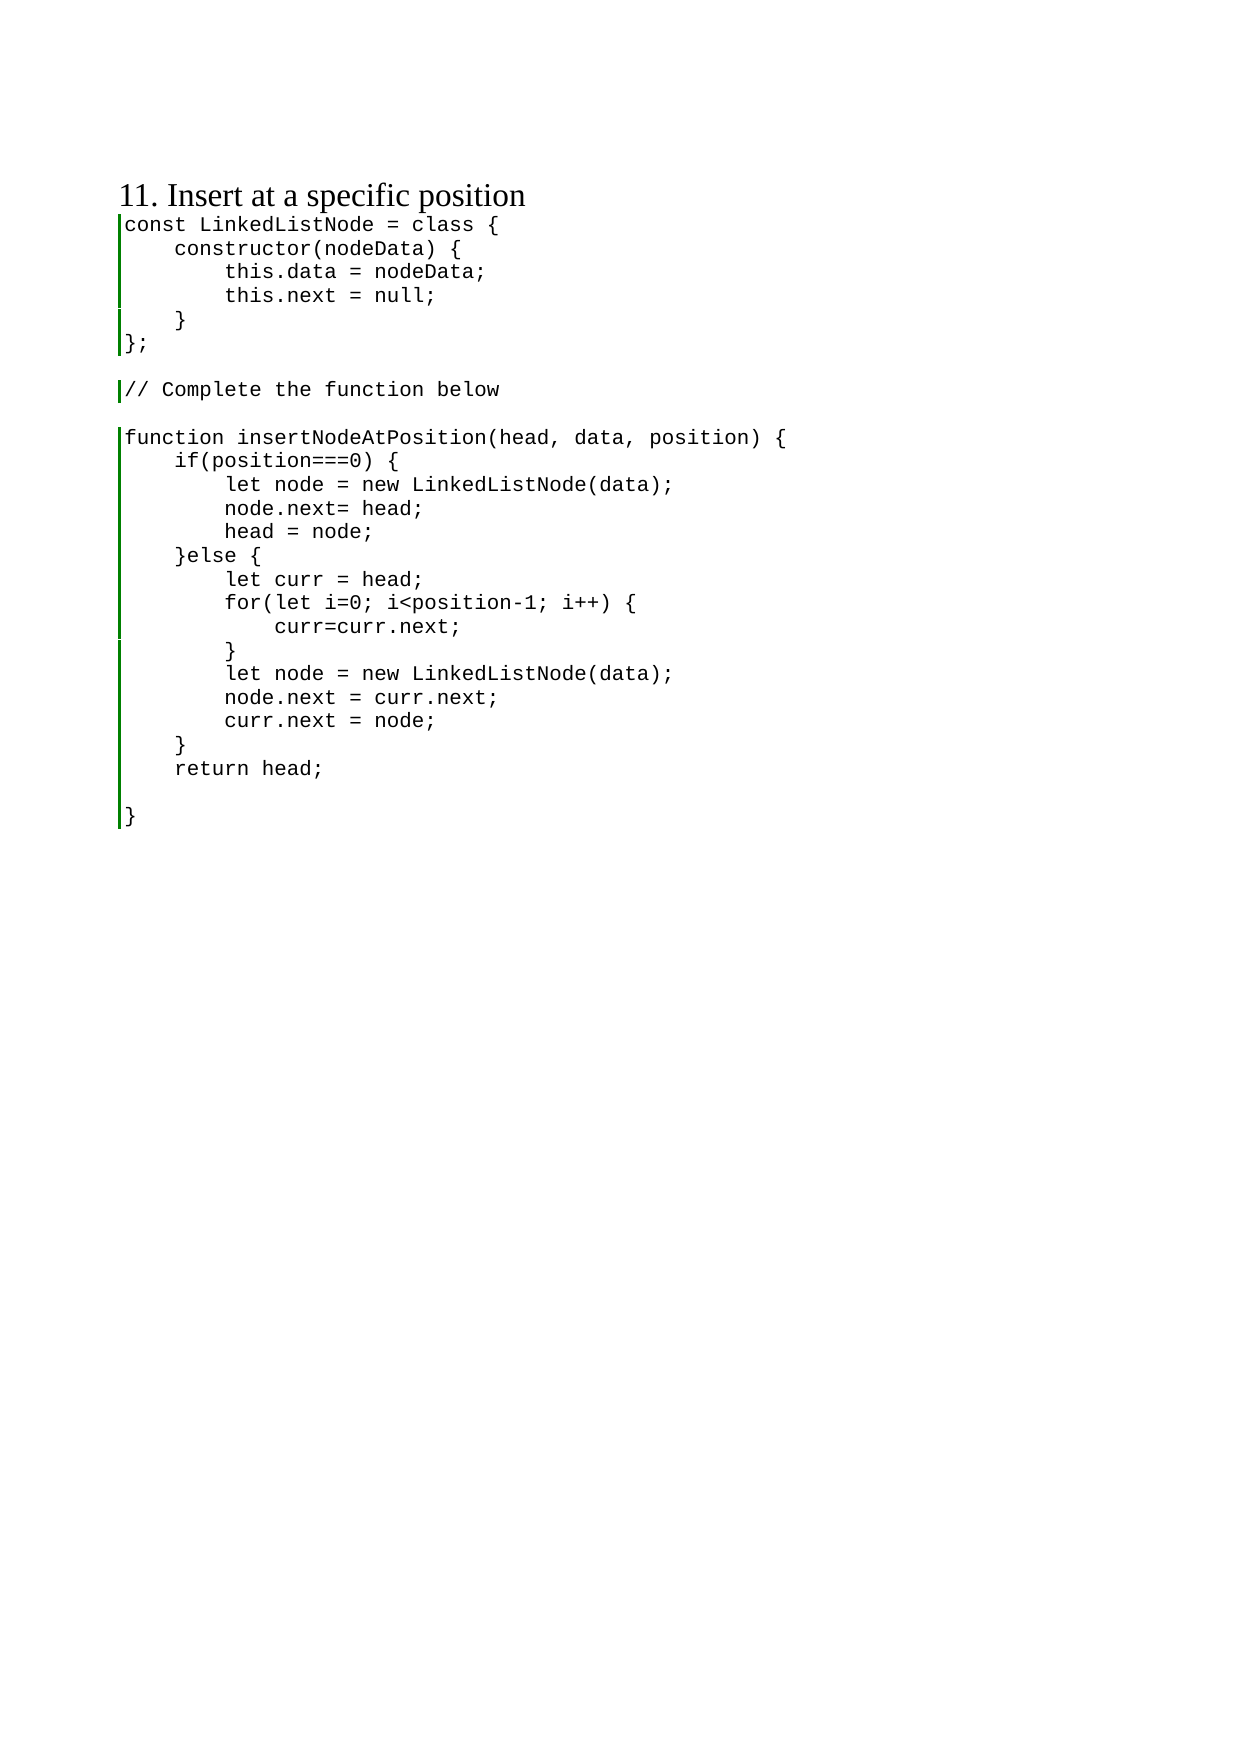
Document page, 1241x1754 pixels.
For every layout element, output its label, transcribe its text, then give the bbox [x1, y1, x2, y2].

text let node = new LinkedListNode(data); [121, 663, 1122, 687]
text head = node; [121, 521, 1122, 545]
text } [121, 805, 1122, 829]
text curr=curr.next; [121, 616, 1122, 639]
text curr.next = node; [121, 711, 1122, 734]
text }; [121, 332, 1122, 356]
text this.next = null; [121, 285, 1122, 308]
text 11. Insert at a specific position [118, 176, 1122, 214]
text constructor(nodeData) { [121, 238, 1122, 261]
text return head; [121, 758, 1122, 781]
text node.next = curr.next; [121, 687, 1122, 711]
text for(let i=0; i<position-1; i++) { [121, 592, 1122, 616]
text const LinkedListNode = class { [121, 214, 1122, 238]
text let node = new LinkedListNode(data); [121, 474, 1122, 498]
text node.next= head; [121, 498, 1122, 521]
text }else { [121, 545, 1122, 569]
text if(position===0) { [121, 450, 1122, 474]
text } [121, 734, 1122, 758]
text this.data = nodeData; [121, 261, 1122, 285]
text function insertNodeAtPosition(head, data, position) { [121, 427, 1122, 450]
text } [119, 639, 1122, 663]
text let curr = head; [121, 569, 1122, 592]
text // Complete the function below [118, 379, 1122, 403]
text } [119, 308, 1122, 332]
